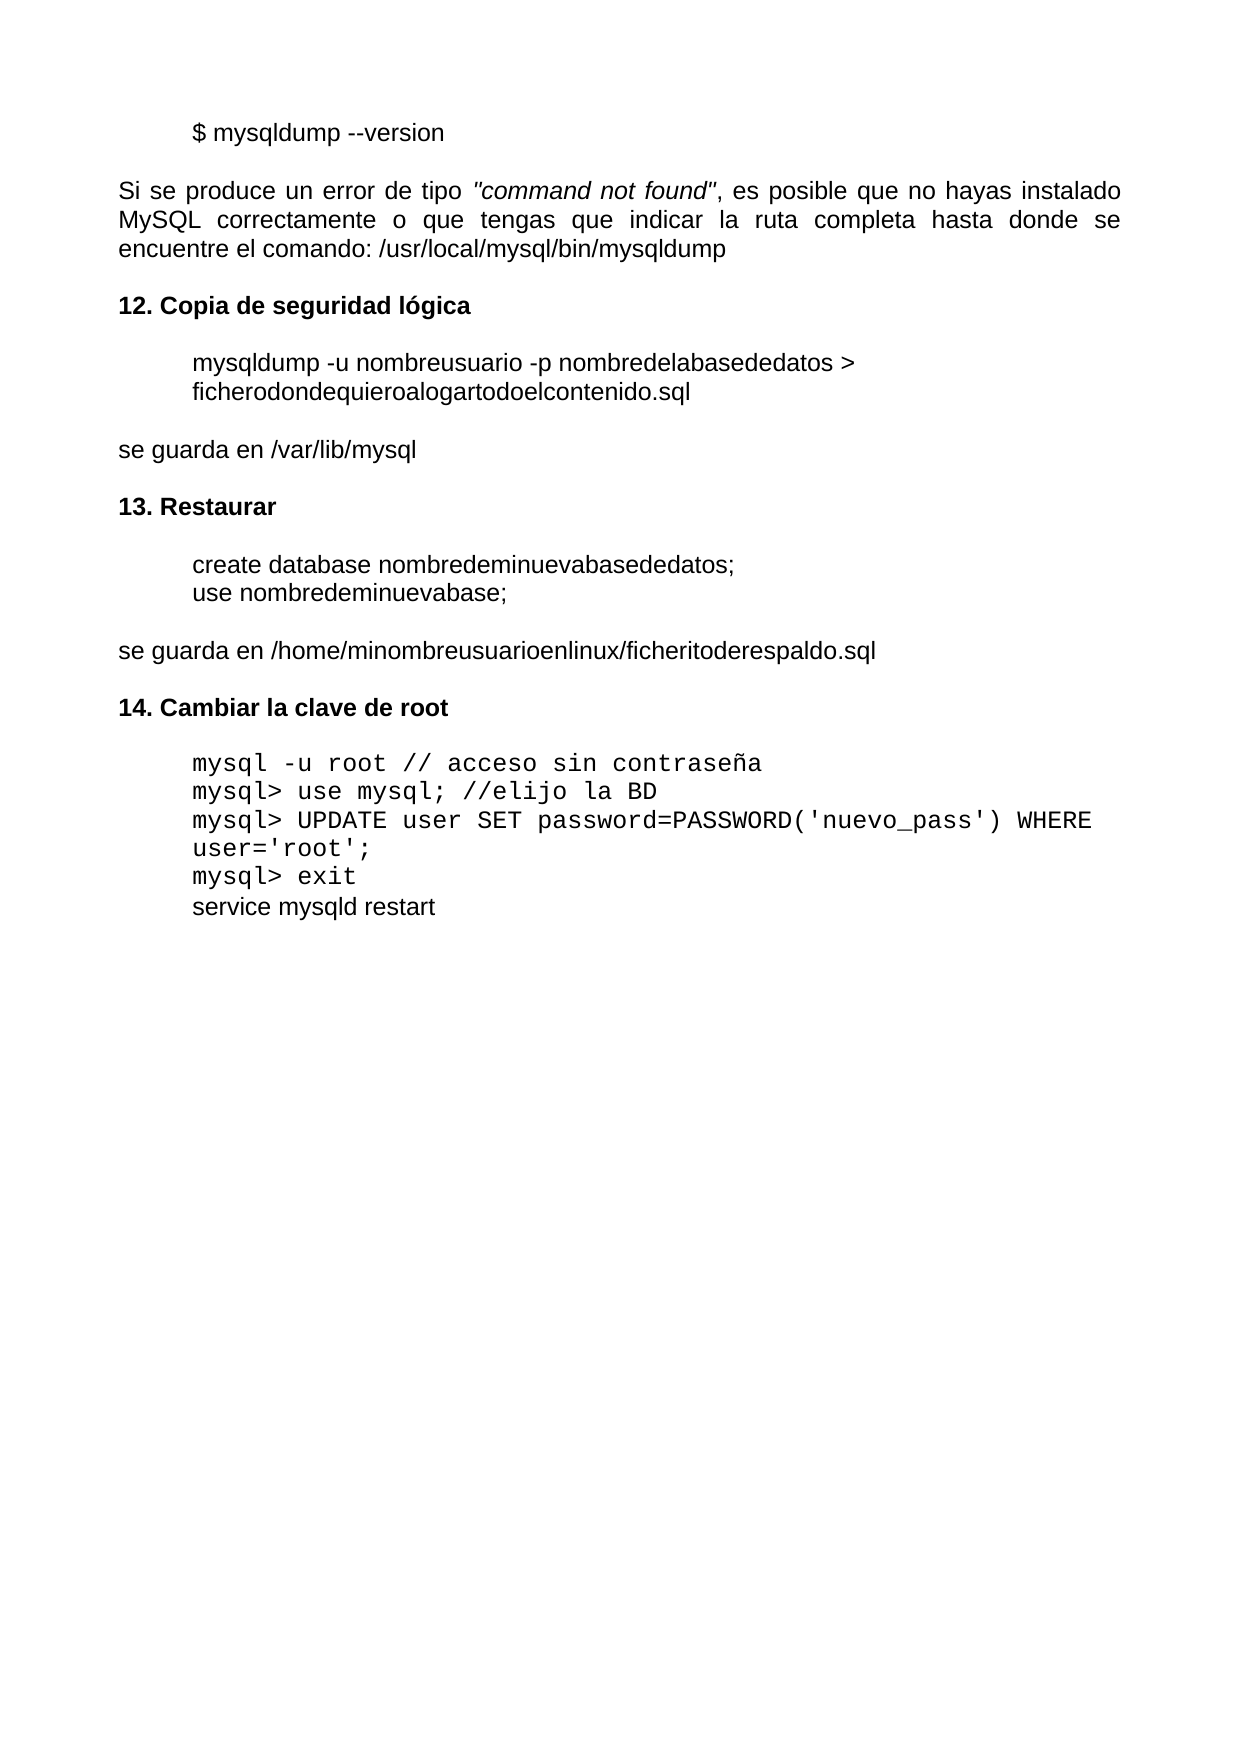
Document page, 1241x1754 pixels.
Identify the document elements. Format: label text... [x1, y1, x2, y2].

text mysql> exit [118, 864, 1122, 892]
text mysql> UPDATE user SET password=PASSWORD('nuevo_pass') WHERE user='root'; [118, 807, 1122, 864]
text $ mysqldump --version [118, 118, 1122, 147]
text mysql -u root // acceso sin contraseña [118, 751, 1122, 779]
text 14. Cambiar la clave de root [118, 693, 1122, 722]
text Si se produce un error de tipo "command not found", es posible que no hayas instalado MySQL correctamente o que tengas que indicar la ruta completa hasta donde se encuentre el comando: /usr/local/mysql/bin/mysqldump [118, 176, 1122, 263]
text se guarda en /home/minombreusuarioenlinux/ficheritoderespaldo.sql [118, 636, 1122, 665]
text se guarda en /var/lib/mysql [118, 435, 1122, 463]
text 12. Copia de seguridad lógica [118, 291, 1122, 320]
text service mysqld restart [118, 892, 1122, 921]
text mysqldump -u nombreusuario -p nombredelabasededatos > ficherodondequieroalogartodoelcontenido.sql [192, 348, 1122, 406]
text create database nombredeminuevabasededatos; use nombredeminuevabase; [192, 550, 1122, 636]
text 13. Restaurar [118, 492, 1122, 521]
text mysql> use mysql; //elijo la BD [118, 779, 1122, 807]
